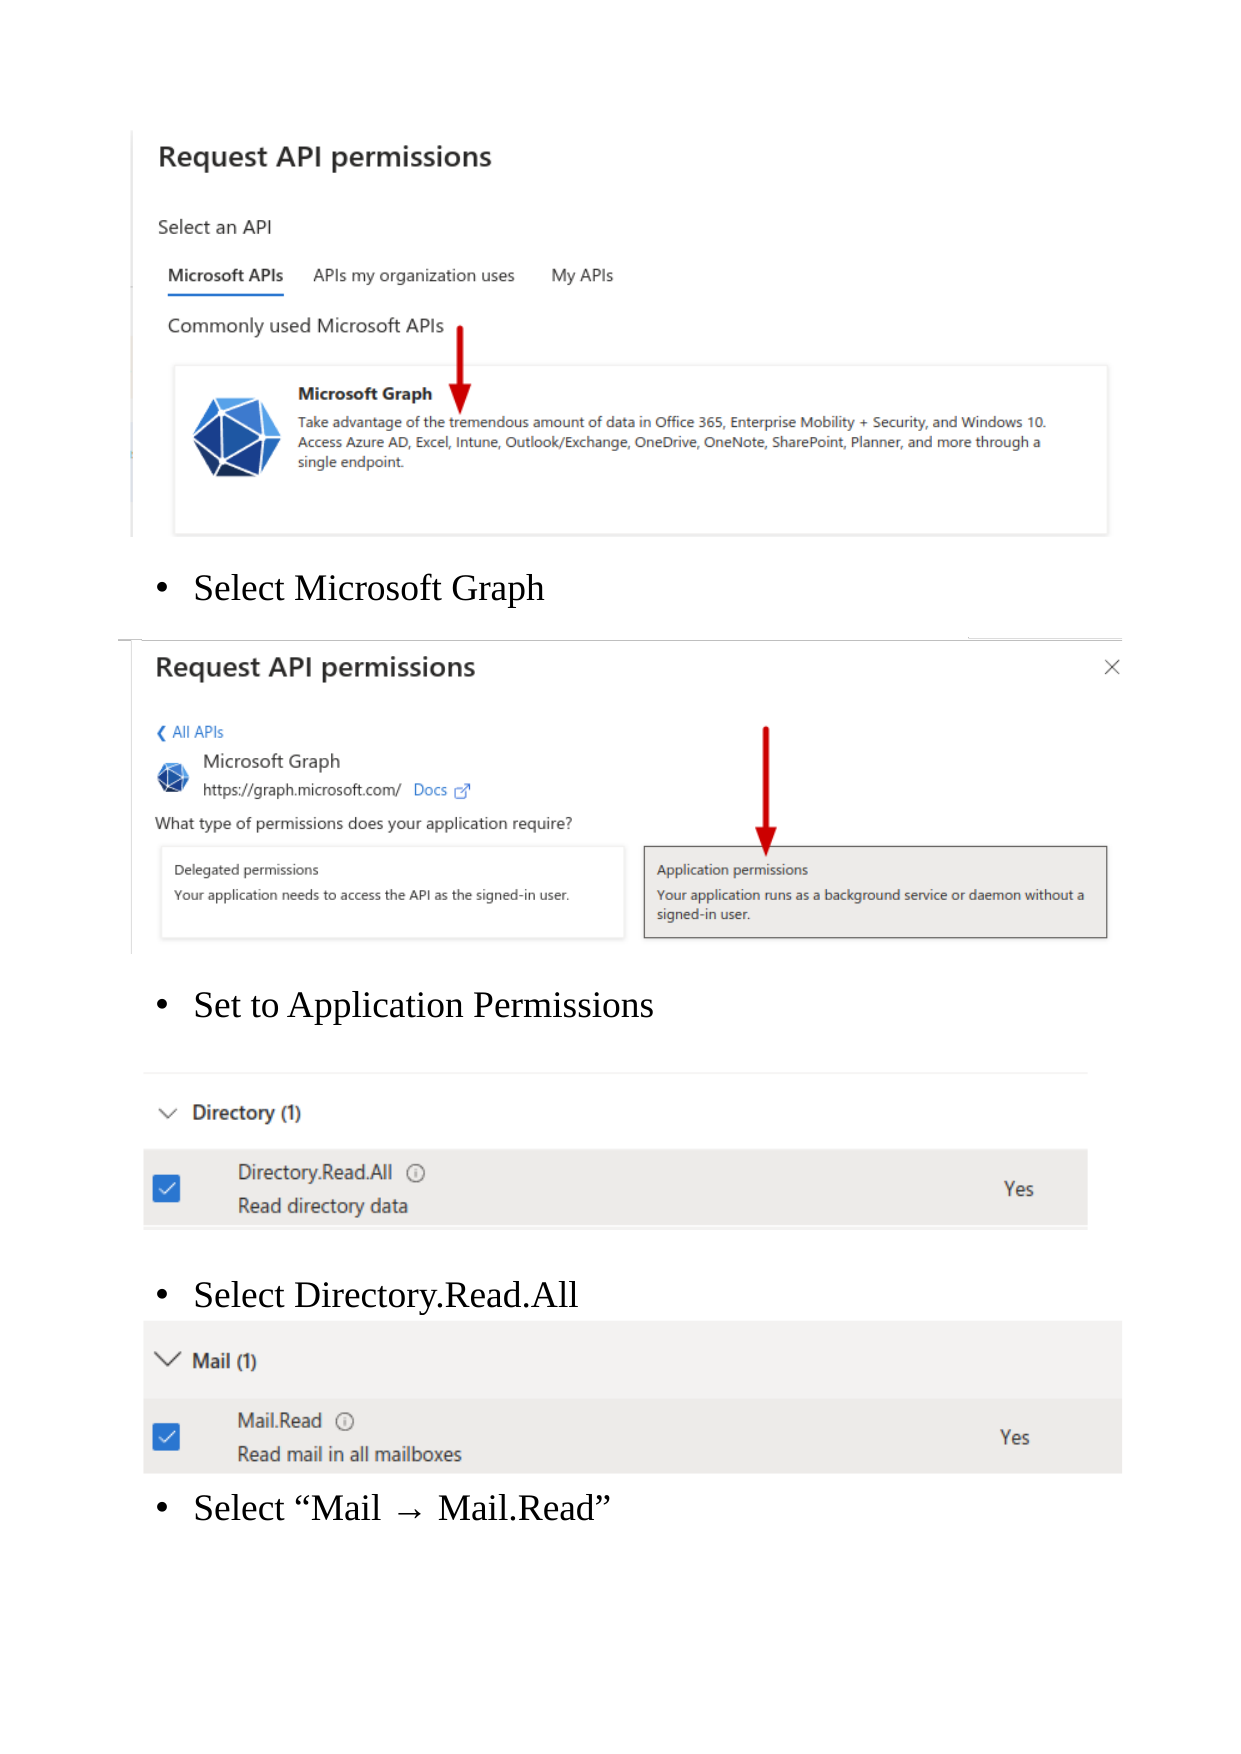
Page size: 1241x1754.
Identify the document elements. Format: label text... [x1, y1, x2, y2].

list Select “Mail → Mail.Read” [156, 1486, 1122, 1528]
picture [118, 1315, 1123, 1486]
list Select Microsoft Graph [156, 566, 1122, 609]
list Set to Application Permissions [156, 982, 1122, 1025]
picture [118, 637, 1123, 954]
picture [118, 118, 1123, 537]
list Select Directory.Read.All [156, 1273, 1122, 1315]
picture [121, 1068, 1088, 1230]
